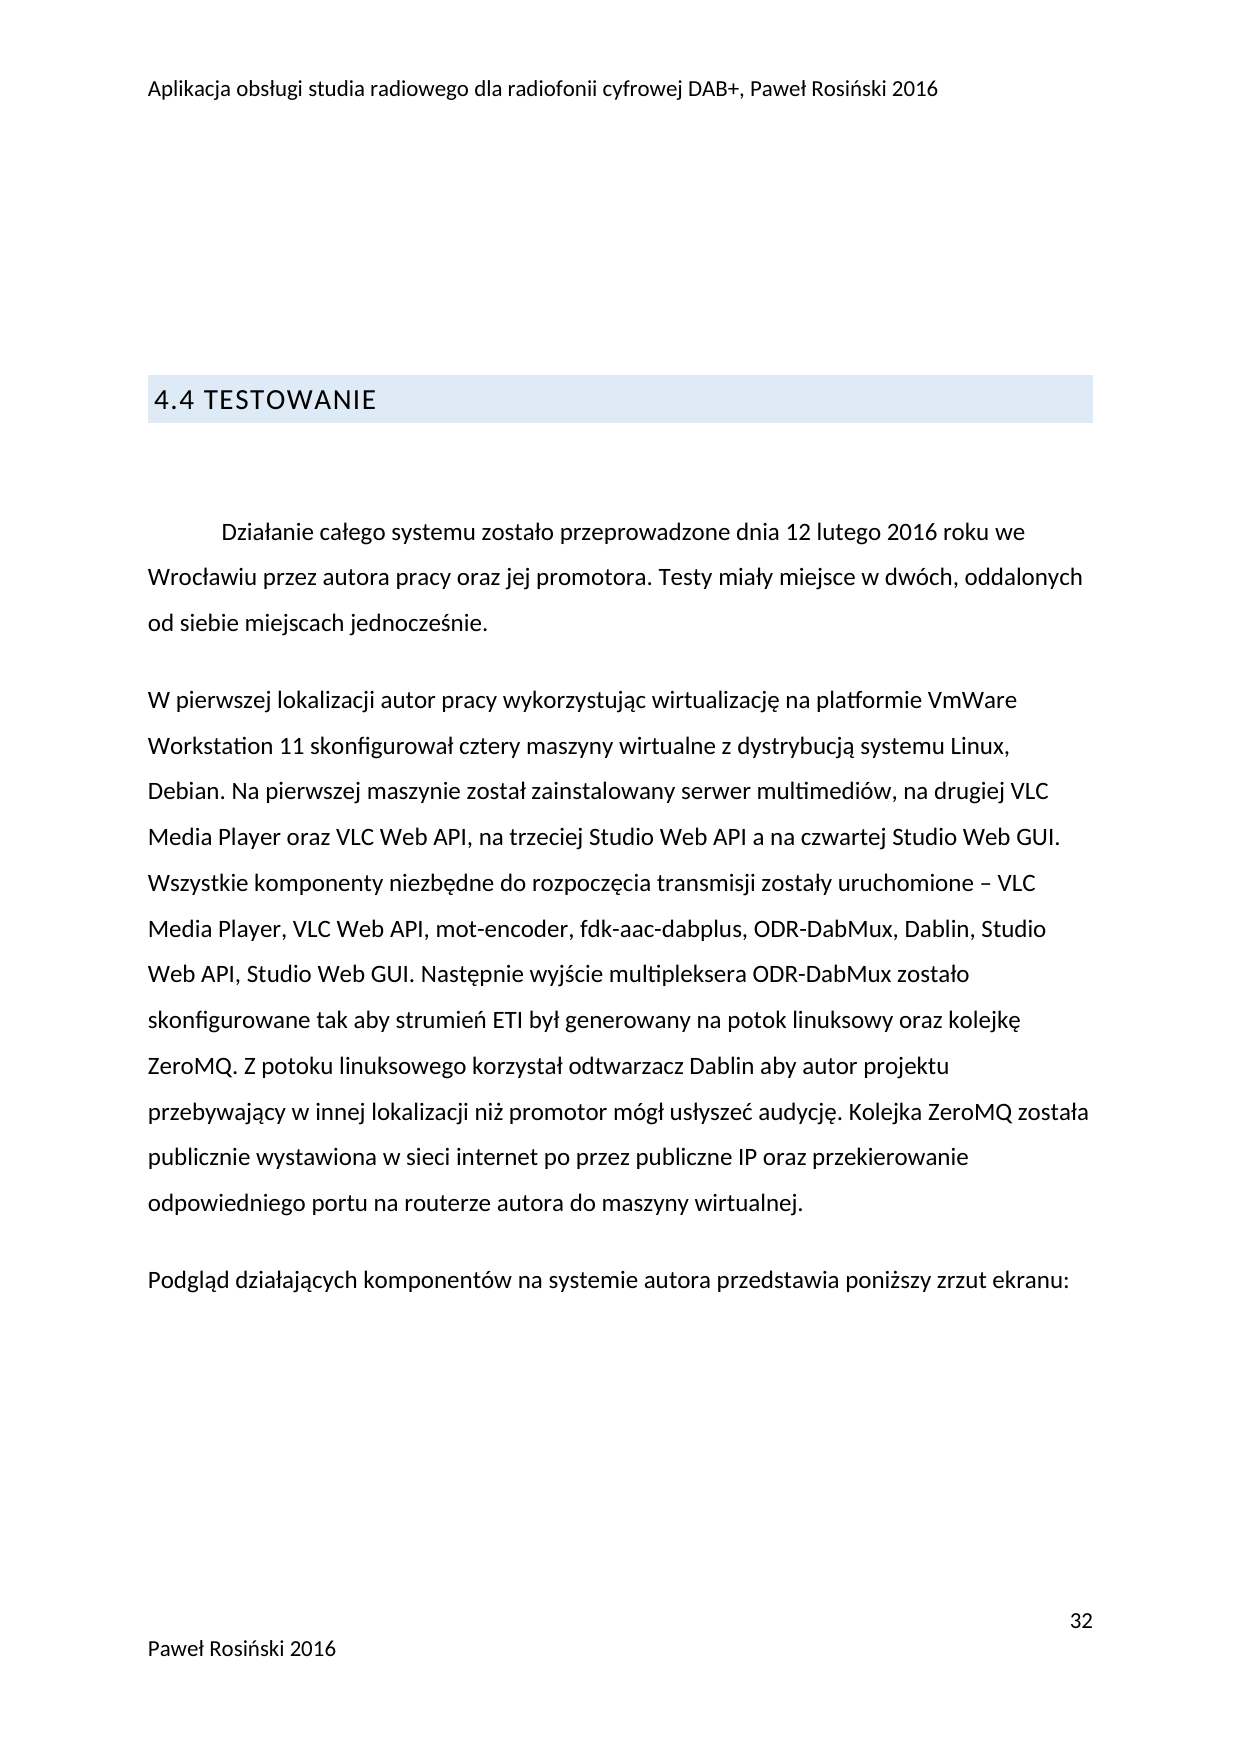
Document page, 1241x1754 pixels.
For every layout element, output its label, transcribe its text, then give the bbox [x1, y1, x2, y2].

subtitle 4.4 Testowanie [154, 381, 1086, 417]
text Działanie całego systemu zostało przeprowadzone dnia 12 lutego 2016 roku we Wrocławiu przez autora pracy oraz jej promotora. Testy miały miejsce w dwóch, oddalonych od siebie miejscach jednocześnie. [148, 516, 1093, 638]
text W pierwszej lokalizacji autor pracy wykorzystując wirtualizację na platformie VmWare Workstation 11 skonfigurował cztery maszyny wirtualne z dystrybucją systemu Linux, Debian. Na pierwszej maszynie został zainstalowany serwer multimediów, na drugiej VLC Media Player oraz VLC Web API, na trzeciej Studio Web API a na czwartej Studio Web GUI. Wszystkie komponenty niezbędne do rozpoczęcia transmisji zostały uruchomione – VLC Media Player, VLC Web API, mot-encoder, fdk-aac-dabplus, ODR-DabMux, Dablin, Studio Web API, Studio Web GUI. Następnie wyjście multipleksera ODR-DabMux zostało skonfigurowane tak aby strumień ETI był generowany na potok linuksowy oraz kolejkę ZeroMQ. Z potoku linuksowego korzystał odtwarzacz Dablin aby autor projektu przebywający w innej lokalizacji niż promotor mógł usłyszeć audycję. Kolejka ZeroMQ została publicznie wystawiona w sieci internet po przez publiczne IP oraz przekierowanie odpowiedniego portu na routerze autora do maszyny wirtualnej. [148, 684, 1093, 1218]
text Podgląd działających komponentów na systemie autora przedstawia poniższy zrzut ekranu: [148, 1264, 1093, 1294]
